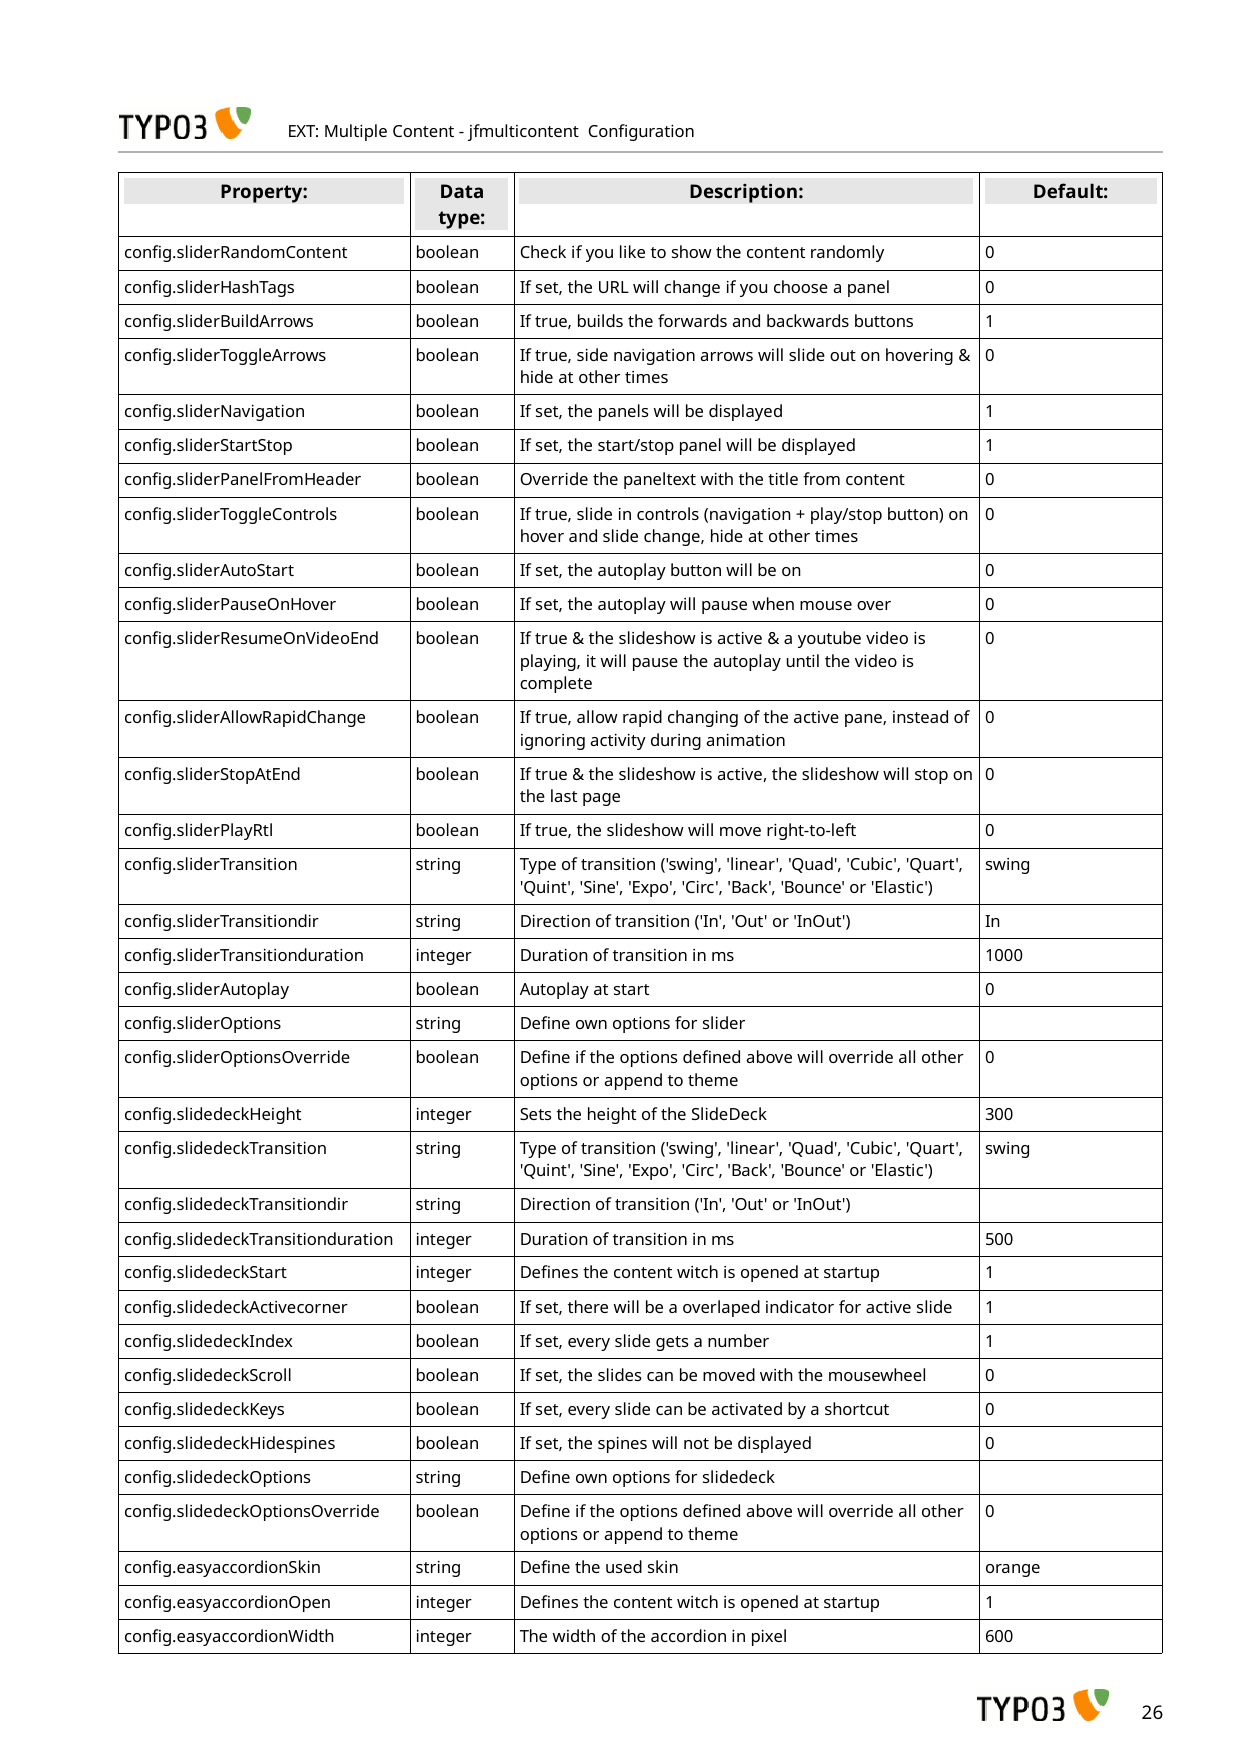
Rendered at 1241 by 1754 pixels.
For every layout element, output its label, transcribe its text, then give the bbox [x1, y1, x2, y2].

table_cell swing [980, 849, 1162, 904]
table_cell If set, the URL will change if you choose a panel [515, 271, 979, 304]
table_cell string [411, 1007, 514, 1040]
table_cell Duration of transition in ms [515, 939, 979, 972]
table_cell 1 [980, 395, 1162, 428]
table_cell 1 [980, 430, 1162, 462]
table_cell If set, the spines will not be displayed [515, 1427, 979, 1460]
table_cell boolean [411, 305, 514, 338]
table_cell config.sliderAutoStart [119, 554, 410, 587]
table_cell If true, slide in controls (navigation + play/stop button) on hover and slide change, hide at other times [515, 498, 979, 553]
table_cell Defines the content witch is opened at startup [515, 1257, 979, 1290]
table_cell config.sliderBuildArrows [119, 305, 410, 338]
table_cell [980, 1461, 1162, 1494]
table_cell config.slidedeckHidespines [119, 1427, 410, 1460]
table_cell boolean [411, 758, 514, 813]
table_cell config.sliderTransition [119, 849, 410, 904]
table_cell boolean [411, 622, 514, 700]
table_cell If true, the slideshow will move right-to-left [515, 815, 979, 847]
table_cell Duration of transition in ms [515, 1223, 979, 1256]
table_cell boolean [411, 271, 514, 304]
table_cell Define the used skin [515, 1552, 979, 1585]
table_cell 1 [980, 1325, 1162, 1358]
table_cell boolean [411, 1291, 514, 1324]
table_cell If set, the autoplay will pause when mouse over [515, 588, 979, 621]
table_cell 0 [980, 237, 1162, 270]
table_cell In [980, 905, 1162, 938]
table_cell boolean [411, 1041, 514, 1097]
table_cell Direction of transition ('In', 'Out' or 'InOut') [515, 905, 979, 938]
table_cell config.easyaccordionWidth [119, 1620, 410, 1653]
table_cell Type of transition ('swing', 'linear', 'Quad', 'Cubic', 'Quart', 'Quint', 'Sine', 'Expo', 'Circ', 'Back', 'Bounce' or 'Elastic') [515, 849, 979, 904]
table_cell config.sliderToggleArrows [119, 339, 410, 394]
table_cell config.slidedeckStart [119, 1257, 410, 1290]
table_cell Define own options for slidedeck [515, 1461, 979, 1494]
table_cell config.slidedeckKeys [119, 1393, 410, 1426]
table_cell [980, 1007, 1162, 1040]
table_cell boolean [411, 1495, 514, 1551]
table_cell config.sliderTransitiondir [119, 905, 410, 938]
table_cell config.slidedeckActivecorner [119, 1291, 410, 1324]
table_cell [980, 1189, 1162, 1222]
table_cell If set, every slide can be activated by a shortcut [515, 1393, 979, 1426]
table_cell config.sliderHashTags [119, 271, 410, 304]
table_cell boolean [411, 1427, 514, 1460]
table_cell string [411, 1189, 514, 1222]
table_cell 0 [980, 815, 1162, 847]
table_cell Define if the options defined above will override all other options or append to theme [515, 1495, 979, 1551]
table_cell config.slidedeckTransition [119, 1132, 410, 1187]
table_cell string [411, 1132, 514, 1187]
table_cell If true, builds the forwards and backwards buttons [515, 305, 979, 338]
table_cell config.sliderToggleControls [119, 498, 410, 553]
table_header Property: [119, 173, 410, 236]
table_cell config.slidedeckScroll [119, 1359, 410, 1392]
table_cell Autoplay at start [515, 973, 979, 1006]
table_cell config.slidedeckOptionsOverride [119, 1495, 410, 1551]
table_cell boolean [411, 1325, 514, 1358]
table_cell config.slidedeckIndex [119, 1325, 410, 1358]
table_cell 1 [980, 1257, 1162, 1290]
table_cell integer [411, 939, 514, 972]
table_cell boolean [411, 395, 514, 428]
table_cell 300 [980, 1098, 1162, 1131]
table_cell config.easyaccordionOpen [119, 1586, 410, 1619]
table_cell If true & the slideshow is active, the slideshow will stop on the last page [515, 758, 979, 813]
table_cell Sets the height of the SlideDeck [515, 1098, 979, 1131]
table_cell 0 [980, 973, 1162, 1006]
table_cell If set, the slides can be moved with the mousewheel [515, 1359, 979, 1392]
table_cell 0 [980, 758, 1162, 813]
table_cell boolean [411, 973, 514, 1006]
table_cell boolean [411, 588, 514, 621]
table_cell config.slidedeckTransitionduration [119, 1223, 410, 1256]
table_cell boolean [411, 237, 514, 270]
table_cell If true & the slideshow is active & a youtube video is playing, it will pause the autoplay until the video is complete [515, 622, 979, 700]
table_cell Override the paneltext with the title from content [515, 464, 979, 497]
table_cell 0 [980, 1427, 1162, 1460]
table_cell integer [411, 1257, 514, 1290]
table_cell boolean [411, 464, 514, 497]
table_cell string [411, 905, 514, 938]
table_cell boolean [411, 815, 514, 847]
table_cell config.slidedeckOptions [119, 1461, 410, 1494]
table_cell config.sliderStartStop [119, 430, 410, 462]
table_cell config.sliderPauseOnHover [119, 588, 410, 621]
table_cell 0 [980, 701, 1162, 757]
table_cell config.slidedeckTransitiondir [119, 1189, 410, 1222]
table_cell 600 [980, 1620, 1162, 1653]
table_cell 0 [980, 271, 1162, 304]
table_cell boolean [411, 701, 514, 757]
table_cell If set, the autoplay button will be on [515, 554, 979, 587]
table_cell integer [411, 1586, 514, 1619]
table_cell boolean [411, 430, 514, 462]
table_cell config.sliderPlayRtl [119, 815, 410, 847]
table_cell integer [411, 1620, 514, 1653]
table_cell The width of the accordion in pixel [515, 1620, 979, 1653]
table_cell 0 [980, 1359, 1162, 1392]
table_cell config.easyaccordionSkin [119, 1552, 410, 1585]
table_cell If set, there will be a overlaped indicator for active slide [515, 1291, 979, 1324]
table_cell 500 [980, 1223, 1162, 1256]
table_cell If set, the panels will be displayed [515, 395, 979, 428]
table_cell config.sliderStopAtEnd [119, 758, 410, 813]
table_cell config.sliderTransitionduration [119, 939, 410, 972]
table_cell boolean [411, 1359, 514, 1392]
table_cell string [411, 1461, 514, 1494]
table_cell boolean [411, 1393, 514, 1426]
table_cell orange [980, 1552, 1162, 1585]
table_header Data type: [411, 173, 514, 236]
table_cell Defines the content witch is opened at startup [515, 1586, 979, 1619]
table_cell Check if you like to show the content randomly [515, 237, 979, 270]
table_cell If true, side navigation arrows will slide out on hovering & hide at other times [515, 339, 979, 394]
table_cell 1 [980, 1586, 1162, 1619]
table_cell If true, allow rapid changing of the active pane, instead of ignoring activity during animation [515, 701, 979, 757]
table_cell Direction of transition ('In', 'Out' or 'InOut') [515, 1189, 979, 1222]
table_cell 0 [980, 622, 1162, 700]
picture [976, 1688, 1112, 1721]
table_cell 0 [980, 339, 1162, 394]
table_cell config.sliderAutoplay [119, 973, 410, 1006]
table_cell config.slidedeckHeight [119, 1098, 410, 1131]
table_cell 0 [980, 1041, 1162, 1097]
table_cell Define if the options defined above will override all other options or append to theme [515, 1041, 979, 1097]
table_cell config.sliderRandomContent [119, 237, 410, 270]
table_cell 0 [980, 554, 1162, 587]
table_cell config.sliderOptionsOverride [119, 1041, 410, 1097]
table_cell 0 [980, 498, 1162, 553]
table_cell 1 [980, 305, 1162, 338]
table_cell boolean [411, 339, 514, 394]
table_cell If set, every slide gets a number [515, 1325, 979, 1358]
table_cell config.sliderNavigation [119, 395, 410, 428]
table_cell 0 [980, 588, 1162, 621]
table_cell boolean [411, 498, 514, 553]
table_header Default: [980, 173, 1162, 236]
table_header Description: [515, 173, 979, 236]
table_cell 1000 [980, 939, 1162, 972]
table_cell Type of transition ('swing', 'linear', 'Quad', 'Cubic', 'Quart', 'Quint', 'Sine', 'Expo', 'Circ', 'Back', 'Bounce' or 'Elastic') [515, 1132, 979, 1187]
picture [118, 106, 254, 139]
table_cell 0 [980, 1393, 1162, 1426]
table_cell integer [411, 1223, 514, 1256]
table_cell 0 [980, 1495, 1162, 1551]
table_cell config.sliderOptions [119, 1007, 410, 1040]
table_cell integer [411, 1098, 514, 1131]
table_cell If set, the start/stop panel will be displayed [515, 430, 979, 462]
table_cell boolean [411, 554, 514, 587]
table_cell config.sliderAllowRapidChange [119, 701, 410, 757]
table_cell 1 [980, 1291, 1162, 1324]
table_cell swing [980, 1132, 1162, 1187]
table_cell Define own options for slider [515, 1007, 979, 1040]
table_cell config.sliderPanelFromHeader [119, 464, 410, 497]
table_cell 0 [980, 464, 1162, 497]
table_cell config.sliderResumeOnVideoEnd [119, 622, 410, 700]
table_cell string [411, 1552, 514, 1585]
table_cell string [411, 849, 514, 904]
